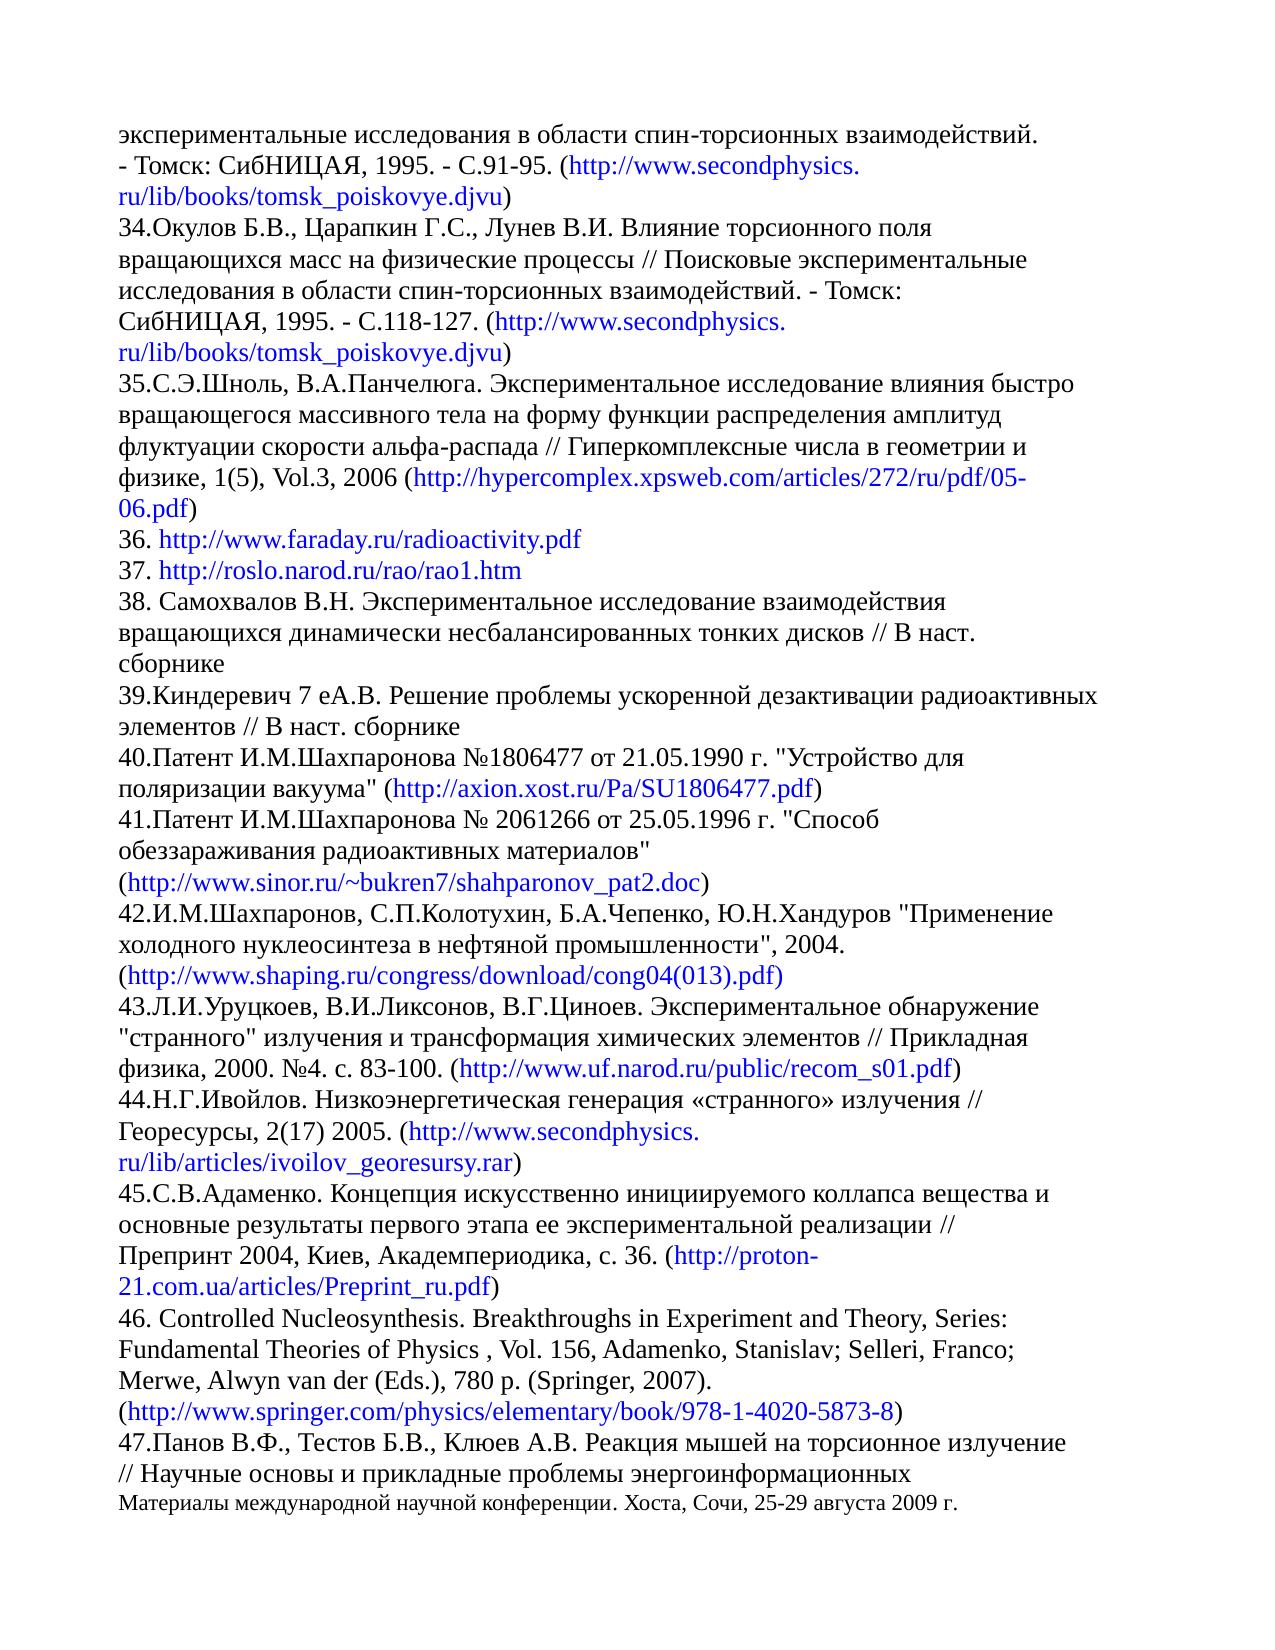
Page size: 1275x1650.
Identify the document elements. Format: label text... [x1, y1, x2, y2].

text основные результаты первого этапа ее экспериментальной реализации // [118, 1208, 1157, 1239]
text 36. http://www.faraday.ru/radioactivity.pdf [118, 523, 1157, 554]
text поляризации вакуума" (http://axion.xost.ru/Pa/SU1806477.pdf) [118, 772, 1157, 803]
text вращающихся масс на физические процессы // Поисковые экспериментальные [118, 243, 1157, 274]
text вращающегося массивного тела на форму функции распределения амплитуд [118, 398, 1157, 429]
text Merwe, Alwyn van der (Eds.), 780 p. (Springer, 2007). [118, 1364, 1157, 1395]
text 38. Самохвалов В.Н. Экспериментальное исследование взаимодействия [118, 585, 1157, 616]
text 41.Патент И.М.Шахпаронова № 2061266 от 25.05.1996 г. "Способ [118, 803, 1157, 834]
text 21.com.ua/articles/Preprint_ru.pdf) [118, 1271, 1157, 1302]
text 35.С.Э.Шноль, В.А.Панчелюга. Экспериментальное исследование влияния быстро [118, 367, 1157, 398]
text ru/lib/books/tomsk_poiskovye.djvu) [118, 336, 1157, 367]
text 40.Патент И.М.Шахпаронова №1806477 от 21.05.1990 г. "Устройство для [118, 741, 1157, 772]
text Материалы международной научной конференции. Хоста, Сочи, 25-29 августа 2009 г. [118, 1488, 1157, 1515]
text 47.Панов В.Ф., Тестов Б.В., Клюев А.В. Реакция мышей на торсионное излучение [118, 1426, 1157, 1457]
text сборнике [118, 648, 1157, 679]
text ru/lib/books/tomsk_poiskovye.djvu) [118, 180, 1157, 212]
text 39.Киндеревич 7 еА.В. Решение проблемы ускоренной дезактивации радиоактивных [118, 679, 1157, 710]
text (http://www.shaping.ru/congress/download/cong04(013).pdf) [118, 959, 1157, 990]
text 37. http://roslo.narod.ru/rao/rao1.htm [118, 554, 1157, 585]
text СибНИЦАЯ, 1995. - С.118-127. (http://www.secondphysics. [118, 305, 1157, 336]
text 42.И.М.Шахпаронов, С.П.Колотухин, Б.А.Чепенко, Ю.Н.Хандуров "Применение [118, 897, 1157, 928]
text 06.pdf) [118, 492, 1157, 523]
text флуктуации скорости альфа-распада // Гиперкомплексные числа в геометрии и [118, 429, 1157, 461]
text // Научные основы и прикладные проблемы энергоинформационных [118, 1457, 1157, 1488]
text вращающихся динамически несбалансированных тонких дисков // В наст. [118, 616, 1157, 648]
text экспериментальные исследования в области спин-торсионных взаимодействий. [118, 118, 1157, 149]
text физика, 2000. №4. с. 83-100. (http://www.uf.narod.ru/public/recom_s01.pdf) [118, 1052, 1157, 1084]
text Препринт 2004, Киев, Академпериодика, с. 36. (http://proton- [118, 1239, 1157, 1271]
text 45.С.В.Адаменко. Концепция искусственно инициируемого коллапса вещества и [118, 1177, 1157, 1208]
text холодного нуклеосинтеза в нефтяной промышленности", 2004. [118, 928, 1157, 959]
text - Томск: СибНИЦАЯ, 1995. - С.91-95. (http://www.secondphysics. [118, 149, 1157, 180]
text (http://www.sinor.ru/~bukren7/shahparonov_pat2.doc) [118, 866, 1157, 897]
text 43.Л.И.Уруцкоев, В.И.Ликсонов, В.Г.Циноев. Экспериментальное обнаружение [118, 990, 1157, 1021]
text 46. Controlled Nucleosynthesis. Breakthroughs in Experiment and Theory, Series: [118, 1302, 1157, 1333]
text физике, 1(5), Vol.3, 2006 (http://hypercomplex.xpsweb.com/articles/272/ru/pdf/05- [118, 461, 1157, 492]
text "странного" излучения и трансформация химических элементов // Прикладная [118, 1021, 1157, 1052]
text элементов // В наст. сборнике [118, 710, 1157, 741]
text 44.Н.Г.Ивойлов. Низкоэнергетическая генерация «странного» излучения // [118, 1084, 1157, 1115]
text обеззараживания радиоактивных материалов" [118, 834, 1157, 866]
text Fundamental Theories of Physics , Vol. 156, Adamenko, Stanislav; Selleri, Franco; [118, 1333, 1157, 1364]
text (http://www.springer.com/physics/elementary/book/978-1-4020-5873-8) [118, 1395, 1157, 1426]
text исследования в области спин-торсионных взаимодействий. - Томск: [118, 274, 1157, 305]
text ru/lib/articles/ivoilov_georesursy.rar) [118, 1146, 1157, 1177]
text 34.Окулов Б.В., Царапкин Г.С., Лунев В.И. Влияние торсионного поля [118, 212, 1157, 243]
text Георесурсы, 2(17) 2005. (http://www.secondphysics. [118, 1115, 1157, 1146]
